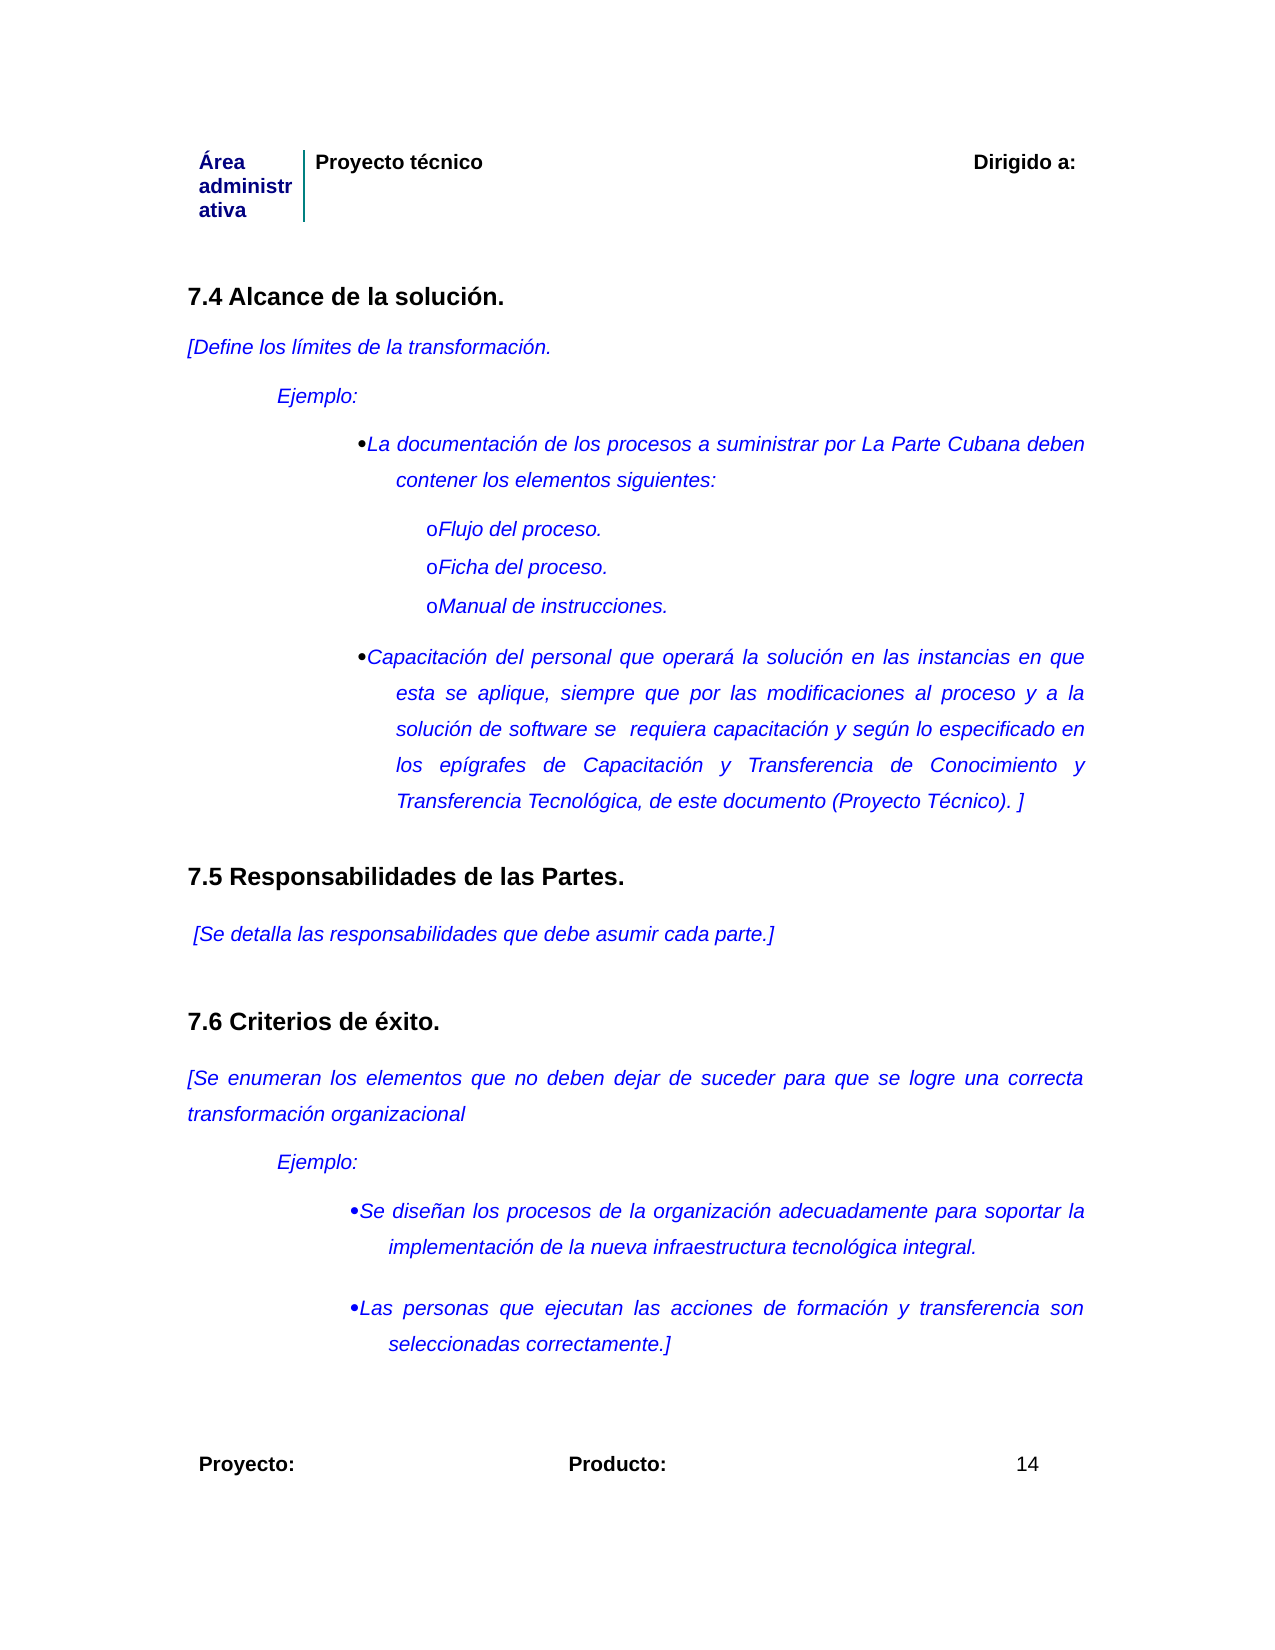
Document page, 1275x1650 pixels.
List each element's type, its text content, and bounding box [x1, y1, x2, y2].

list Se diseñan los procesos de la organización adecuadamente para soportar la implementación de la nueva infraestructura tecnológica integral. [351, 1198, 1087, 1258]
text [Se detalla las responsabilidades que debe asumir cada parte.] [187, 921, 1087, 945]
list La documentación de los procesos a suministrar por La Parte Cubana deben contener los elementos siguientes: [358, 432, 1087, 492]
text [Se enumeran los elementos que no deben dejar de suceder para que se logre una correcta transformación organizacional [187, 1066, 1087, 1126]
text Ejemplo: [277, 383, 1087, 407]
subtitle 7.6 Criterios de éxito. [187, 1007, 1087, 1036]
list Las personas que ejecutan las acciones de formación y transferencia son seleccionadas correctamente.] [351, 1296, 1087, 1356]
list Ficha del proceso. [426, 555, 1087, 581]
text 7.4 Alcance de la solución. [187, 282, 1087, 311]
text Ejemplo: [277, 1150, 1087, 1174]
subtitle 7.5 Responsabilidades de las Partes. [187, 862, 1087, 891]
text [Define los límites de la transformación. [187, 335, 1087, 359]
list Capacitación del personal que operará la solución en las instancias en que esta se aplique, siempre que por las modificaciones al proceso y a la solución de software se requiera capacitación y según lo especificado en los epígrafes de Capacitación y Transferencia de Conocimiento y Transferencia Tecnológica, de este documento (Proyecto Técnico). ] [358, 645, 1087, 813]
list Manual de instrucciones. [426, 594, 1087, 620]
list Flujo del proceso. [426, 516, 1087, 542]
